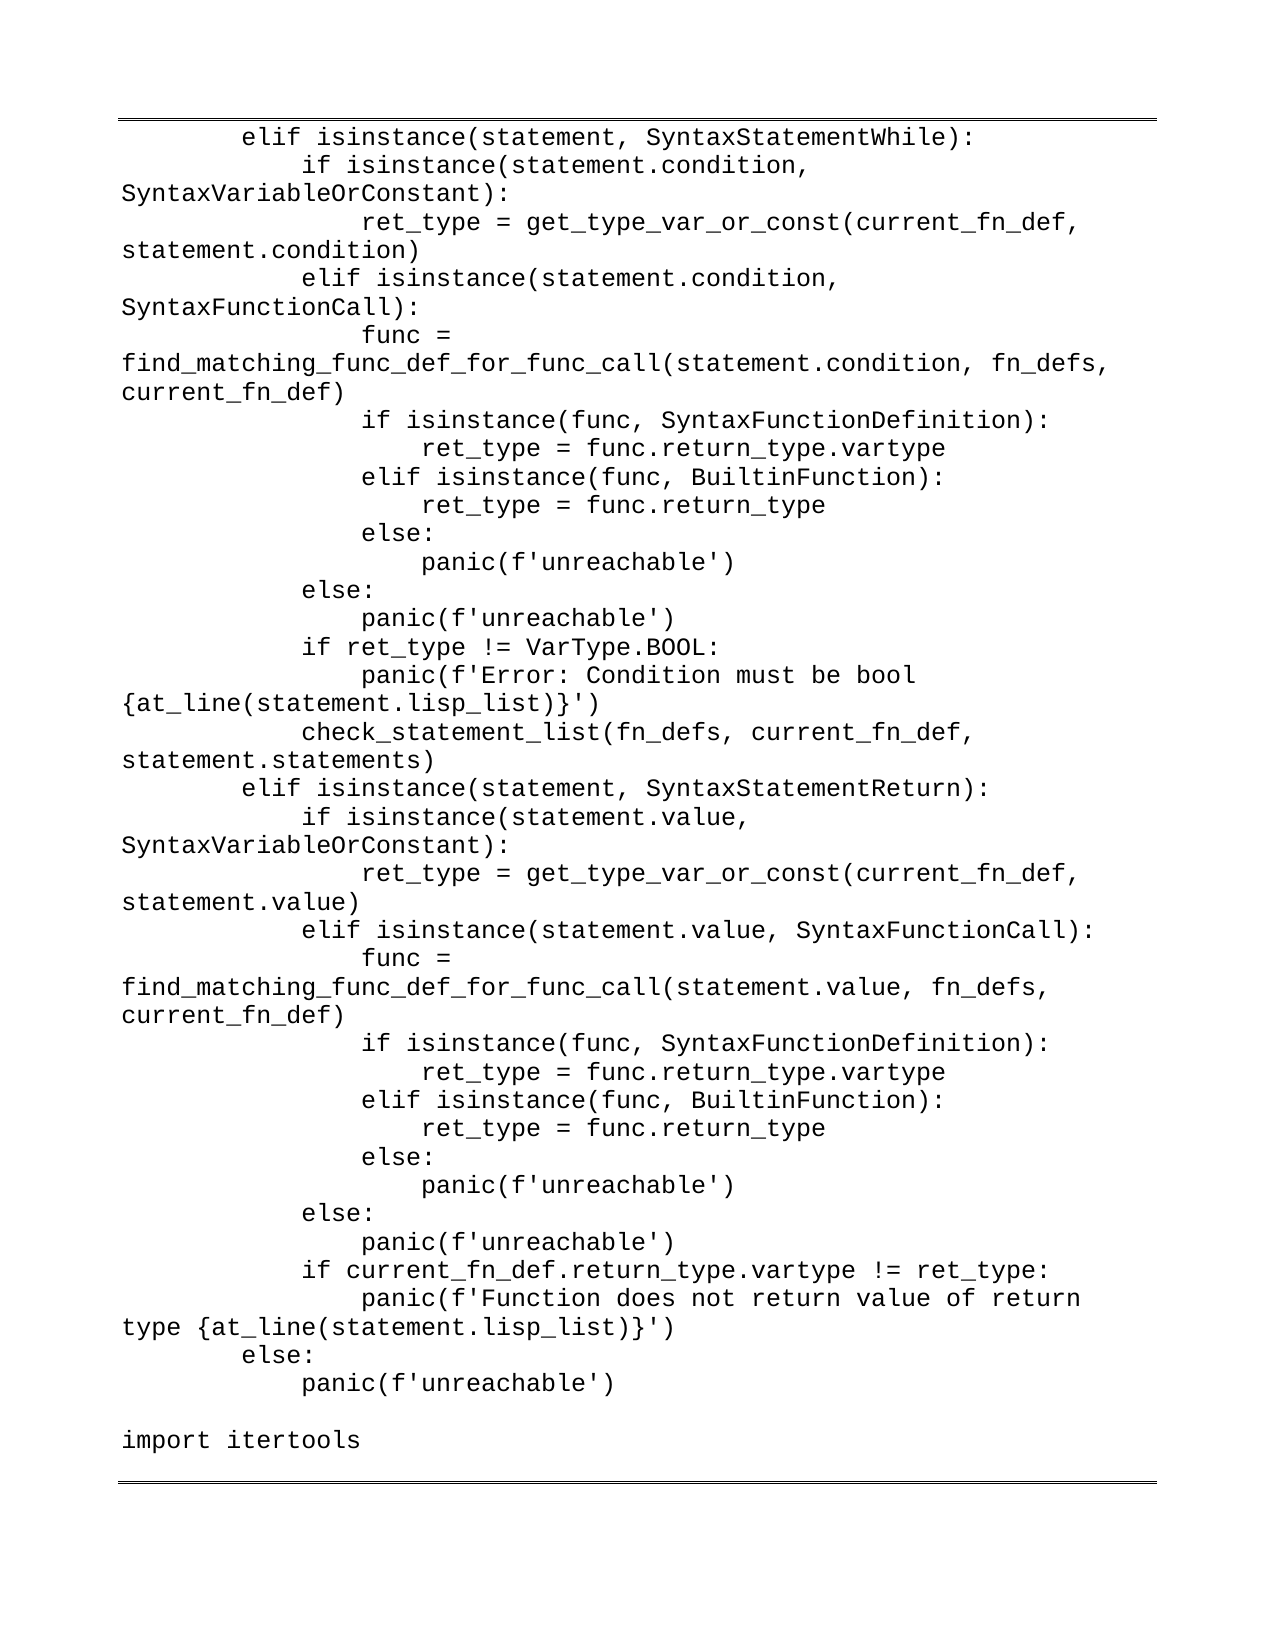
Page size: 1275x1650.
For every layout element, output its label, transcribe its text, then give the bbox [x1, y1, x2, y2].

text if isinstance(statement.value, SyntaxVariableOrConstant): [118, 798, 1157, 855]
text import itertools [118, 1421, 1157, 1456]
text else: [118, 1336, 1157, 1365]
text elif isinstance(statement.condition, SyntaxFunctionCall): [118, 260, 1157, 316]
text panic(f'Error: Condition must be bool {at_line(statement.lisp_list)}') [118, 656, 1157, 713]
text if isinstance(func, SyntaxFunctionDefinition): [118, 1025, 1157, 1053]
text else: [118, 1138, 1157, 1166]
text panic(f'unreachable') [118, 543, 1157, 571]
text panic(f'unreachable') [118, 1223, 1157, 1251]
text check_statement_list(fn_defs, current_fn_def, statement.statements) [118, 713, 1157, 770]
text elif isinstance(func, BuiltinFunction): [118, 1081, 1157, 1110]
text ret_type = get_type_var_or_const(current_fn_def, statement.value) [118, 855, 1157, 911]
text func = find_matching_func_def_for_func_call(statement.value, fn_defs, current_fn_def) [118, 940, 1157, 1025]
text ret_type = func.return_type [118, 486, 1157, 515]
text elif isinstance(statement, SyntaxStatementWhile): [118, 121, 1157, 146]
text elif isinstance(statement.value, SyntaxFunctionCall): [118, 911, 1157, 940]
text ret_type = get_type_var_or_const(current_fn_def, statement.condition) [118, 203, 1157, 260]
text elif isinstance(statement, SyntaxStatementReturn): [118, 770, 1157, 798]
text ret_type = func.return_type [118, 1110, 1157, 1138]
text ret_type = func.return_type.vartype [118, 1053, 1157, 1081]
text elif isinstance(func, BuiltinFunction): [118, 458, 1157, 486]
text if isinstance(statement.condition, SyntaxVariableOrConstant): [118, 146, 1157, 203]
text panic(f'unreachable') [118, 1166, 1157, 1195]
text if ret_type != VarType.BOOL: [118, 628, 1157, 656]
text else: [118, 1195, 1157, 1223]
text func = find_matching_func_def_for_func_call(statement.condition, fn_defs, current_fn_def) [118, 316, 1157, 401]
text panic(f'unreachable') [118, 1365, 1157, 1399]
text else: [118, 571, 1157, 600]
text panic(f'Function does not return value of return type {at_line(statement.lisp_list)}') [118, 1280, 1157, 1336]
text ret_type = func.return_type.vartype [118, 430, 1157, 458]
text if isinstance(func, SyntaxFunctionDefinition): [118, 401, 1157, 430]
text panic(f'unreachable') [118, 600, 1157, 628]
text if current_fn_def.return_type.vartype != ret_type: [118, 1251, 1157, 1280]
text else: [118, 515, 1157, 543]
